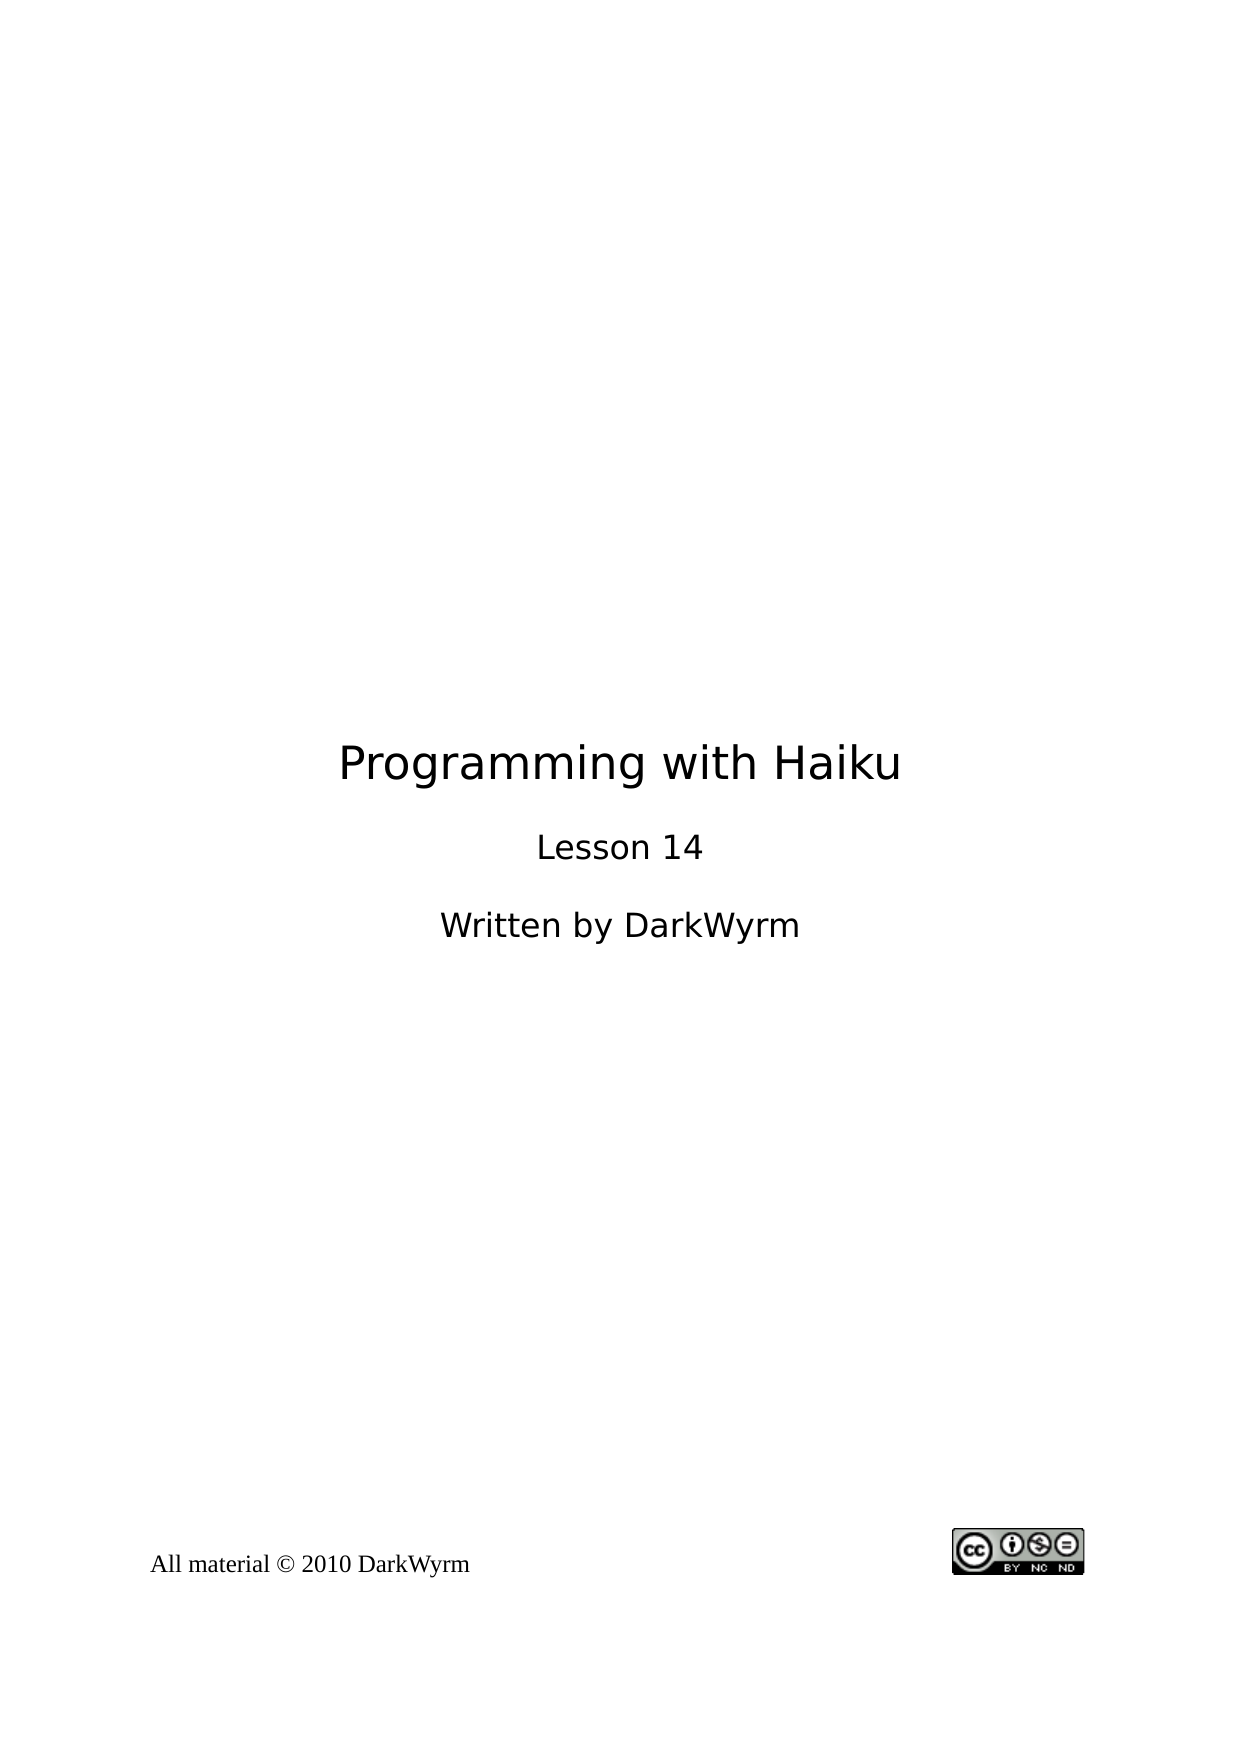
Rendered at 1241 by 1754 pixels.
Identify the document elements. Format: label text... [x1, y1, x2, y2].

picture [952, 1528, 1085, 1575]
text Lesson 14 [150, 829, 1090, 868]
text Written by DarkWyrm [150, 907, 1090, 945]
text All material © 2010 DarkWyrm [150, 1549, 1090, 1578]
text Programming with Haiku [150, 737, 1090, 790]
